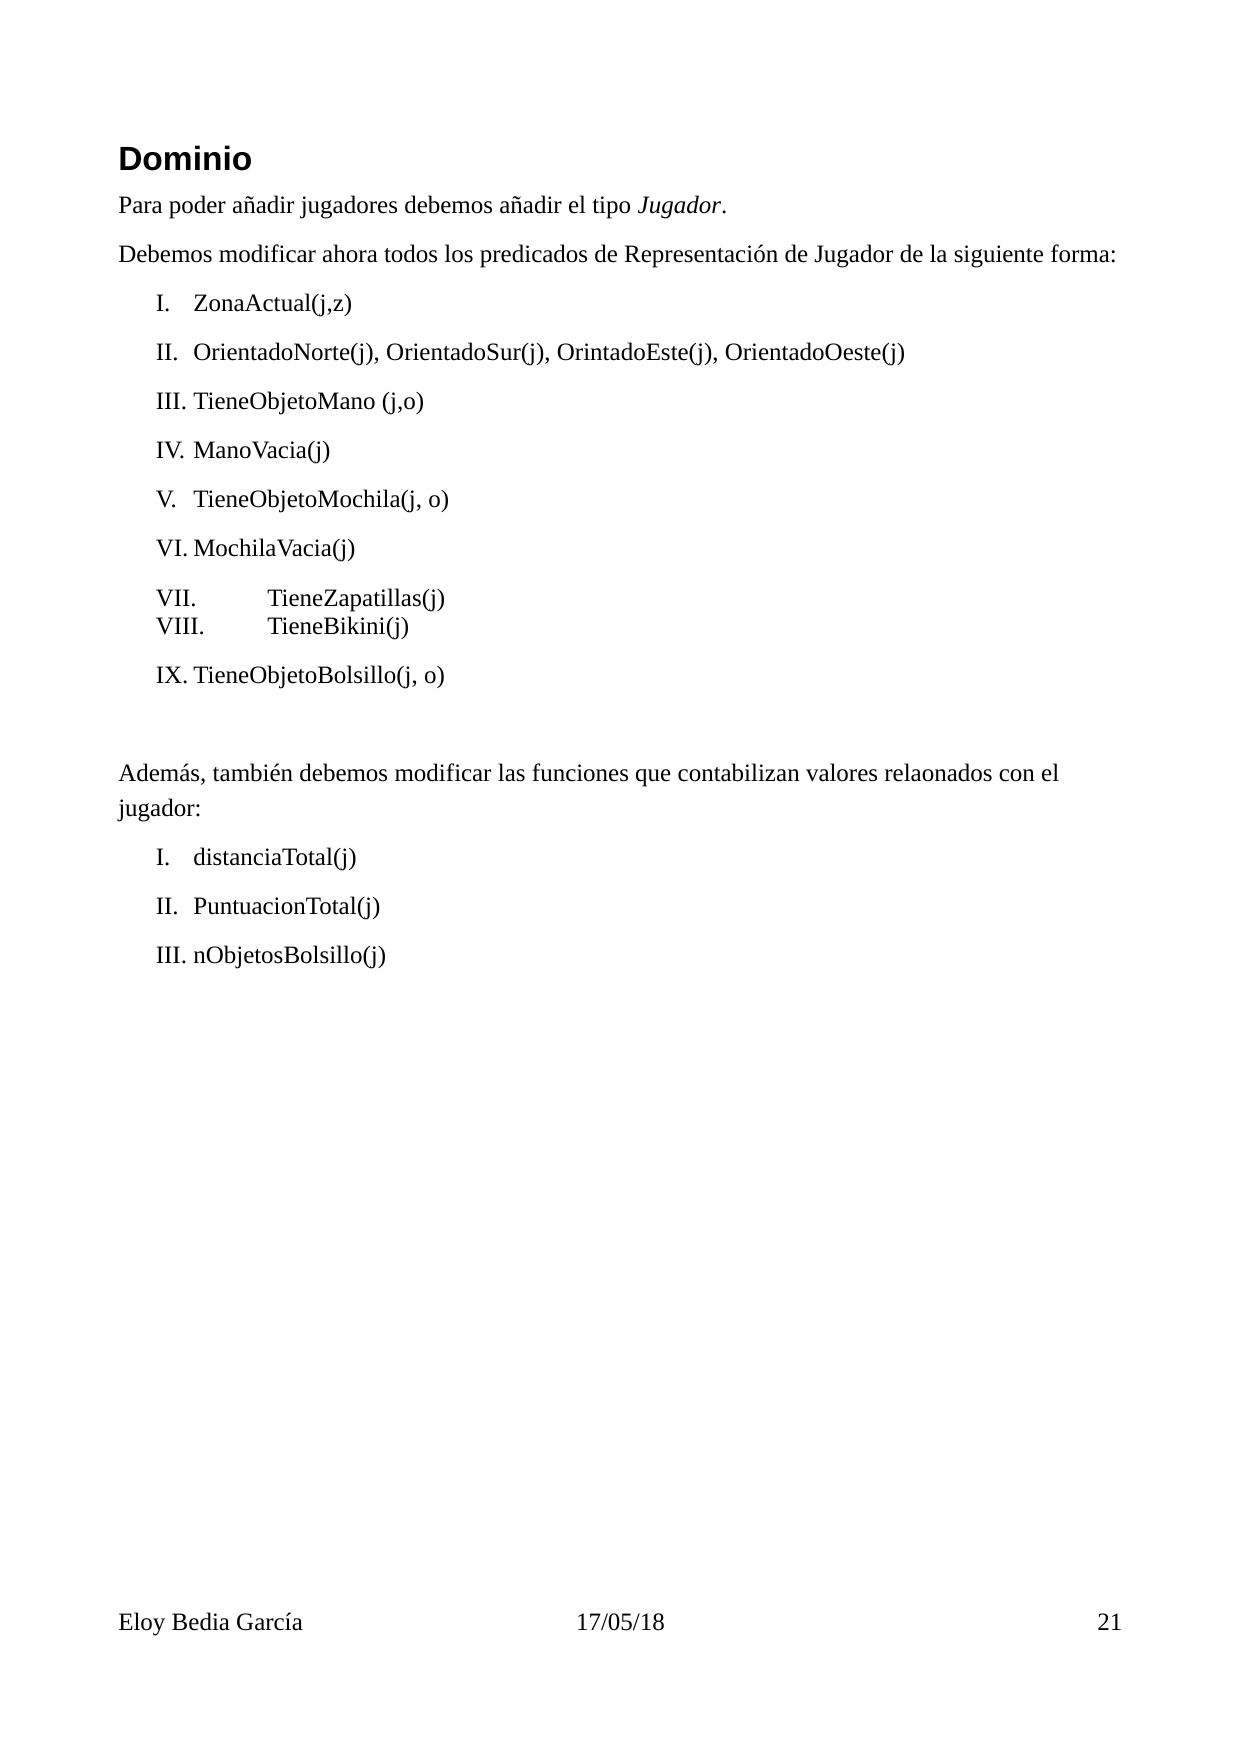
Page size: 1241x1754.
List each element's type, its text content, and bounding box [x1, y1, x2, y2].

list ZonaActual(j,z) [156, 288, 1122, 317]
text Además, también debemos modificar las funciones que contabilizan valores relaonados con el jugador: [118, 758, 1122, 822]
list distanciaTotal(j) [156, 842, 1122, 871]
text Debemos modificar ahora todos los predicados de Representación de Jugador de la siguiente forma: [118, 239, 1122, 268]
subtitle Dominio [118, 139, 1122, 178]
text Para poder añadir jugadores debemos añadir el tipo Jugador. [118, 190, 1122, 219]
list OrientadoNorte(j), OrientadoSur(j), OrintadoEste(j), OrientadoOeste(j) [156, 337, 1122, 366]
list PuntuacionTotal(j) [156, 891, 1122, 920]
list TieneZapatillas(j) [156, 583, 1122, 611]
list TieneBikini(j) [156, 611, 1122, 640]
list TieneObjetoMano (j,o) [156, 386, 1122, 415]
list MochilaVacia(j) [156, 533, 1122, 562]
list ManoVacia(j) [156, 435, 1122, 464]
list TieneObjetoMochila(j, o) [156, 484, 1122, 513]
list nObjetosBolsillo(j) [156, 940, 1122, 969]
list TieneObjetoBolsillo(j, o) [156, 660, 1122, 689]
